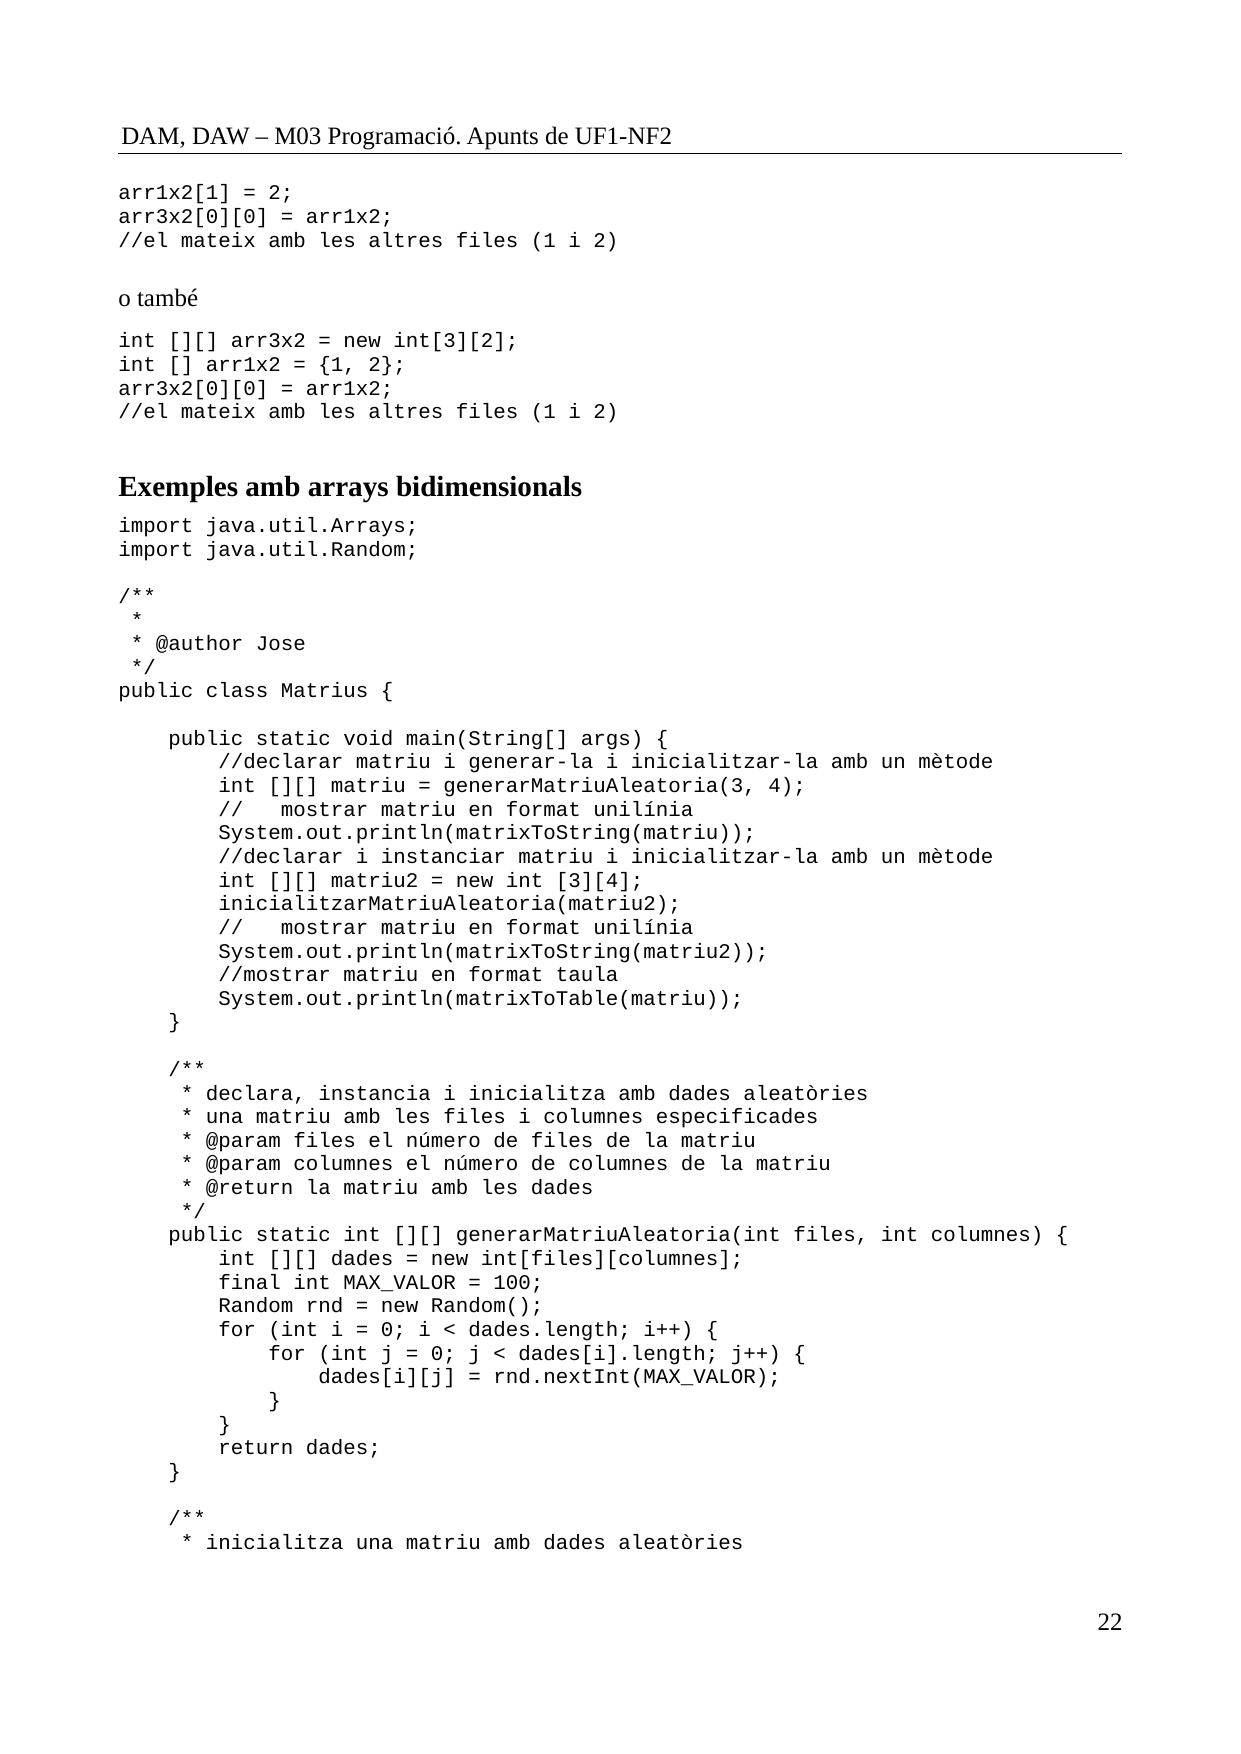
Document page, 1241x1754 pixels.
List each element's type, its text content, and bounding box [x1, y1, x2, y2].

text * una matriu amb les files i columnes especificades [118, 1106, 1122, 1130]
text arr3x2[0][0] = arr1x2; [118, 206, 1122, 229]
text return dades; [118, 1437, 1122, 1461]
text public static int [][] generarMatriuAleatoria(int files, int columnes) { [118, 1224, 1122, 1248]
subtitle Exemples amb arrays bidimensionals [118, 469, 1122, 502]
text import java.util.Arrays; [118, 515, 1122, 539]
text * declara, instancia i inicialitza amb dades aleatòries [118, 1082, 1122, 1106]
text int [][] matriu2 = new int [3][4]; [118, 870, 1122, 893]
text o també [118, 283, 1122, 311]
text /** [118, 1059, 1122, 1082]
text * @param files el número de files de la matriu [118, 1130, 1122, 1153]
text for (int j = 0; j < dades[i].length; j++) { [118, 1343, 1122, 1366]
text arr1x2[1] = 2; [118, 182, 1122, 206]
text int [] arr1x2 = {1, 2}; [118, 354, 1122, 378]
text } [118, 1413, 1122, 1437]
text inicialitzarMatriuAleatoria(matriu2); [118, 893, 1122, 917]
text //el mateix amb les altres files (1 i 2) [118, 401, 1122, 425]
text * @return la matriu amb les dades [118, 1177, 1122, 1201]
text } [118, 1461, 1122, 1484]
text } [118, 1012, 1122, 1035]
text import java.util.Random; [118, 539, 1122, 562]
text } [118, 1390, 1122, 1413]
text /** [118, 1508, 1122, 1532]
text //declarar i instanciar matriu i inicialitzar-la amb un mètode [118, 846, 1122, 870]
text //mostrar matriu en format taula [118, 964, 1122, 988]
text for (int i = 0; i < dades.length; i++) { [118, 1319, 1122, 1343]
text // mostrar matriu en format unilínia [118, 917, 1122, 941]
text //declarar matriu i generar-la i inicialitzar-la amb un mètode [118, 751, 1122, 775]
text * inicialitza una matriu amb dades aleatòries [118, 1532, 1122, 1555]
text int [][] dades = new int[files][columnes]; [118, 1248, 1122, 1272]
text */ [118, 1201, 1122, 1224]
text dades[i][j] = rnd.nextInt(MAX_VALOR); [118, 1366, 1122, 1390]
text System.out.println(matrixToString(matriu2)); [118, 941, 1122, 964]
text * @author Jose [118, 633, 1122, 657]
text public class Matrius { [118, 681, 1122, 704]
text final int MAX_VALOR = 100; [118, 1272, 1122, 1295]
text int [][] matriu = generarMatriuAleatoria(3, 4); [118, 775, 1122, 799]
text */ [118, 657, 1122, 681]
text * @param columnes el número de columnes de la matriu [118, 1153, 1122, 1177]
text //el mateix amb les altres files (1 i 2) [118, 229, 1122, 253]
text Random rnd = new Random(); [118, 1295, 1122, 1319]
text * [118, 609, 1122, 633]
text public static void main(String[] args) { [118, 728, 1122, 751]
text System.out.println(matrixToTable(matriu)); [118, 988, 1122, 1012]
text arr3x2[0][0] = arr1x2; [118, 378, 1122, 401]
text int [][] arr3x2 = new int[3][2]; [118, 330, 1122, 354]
text /** [118, 586, 1122, 609]
text // mostrar matriu en format unilínia [118, 799, 1122, 822]
text System.out.println(matrixToString(matriu)); [118, 822, 1122, 846]
